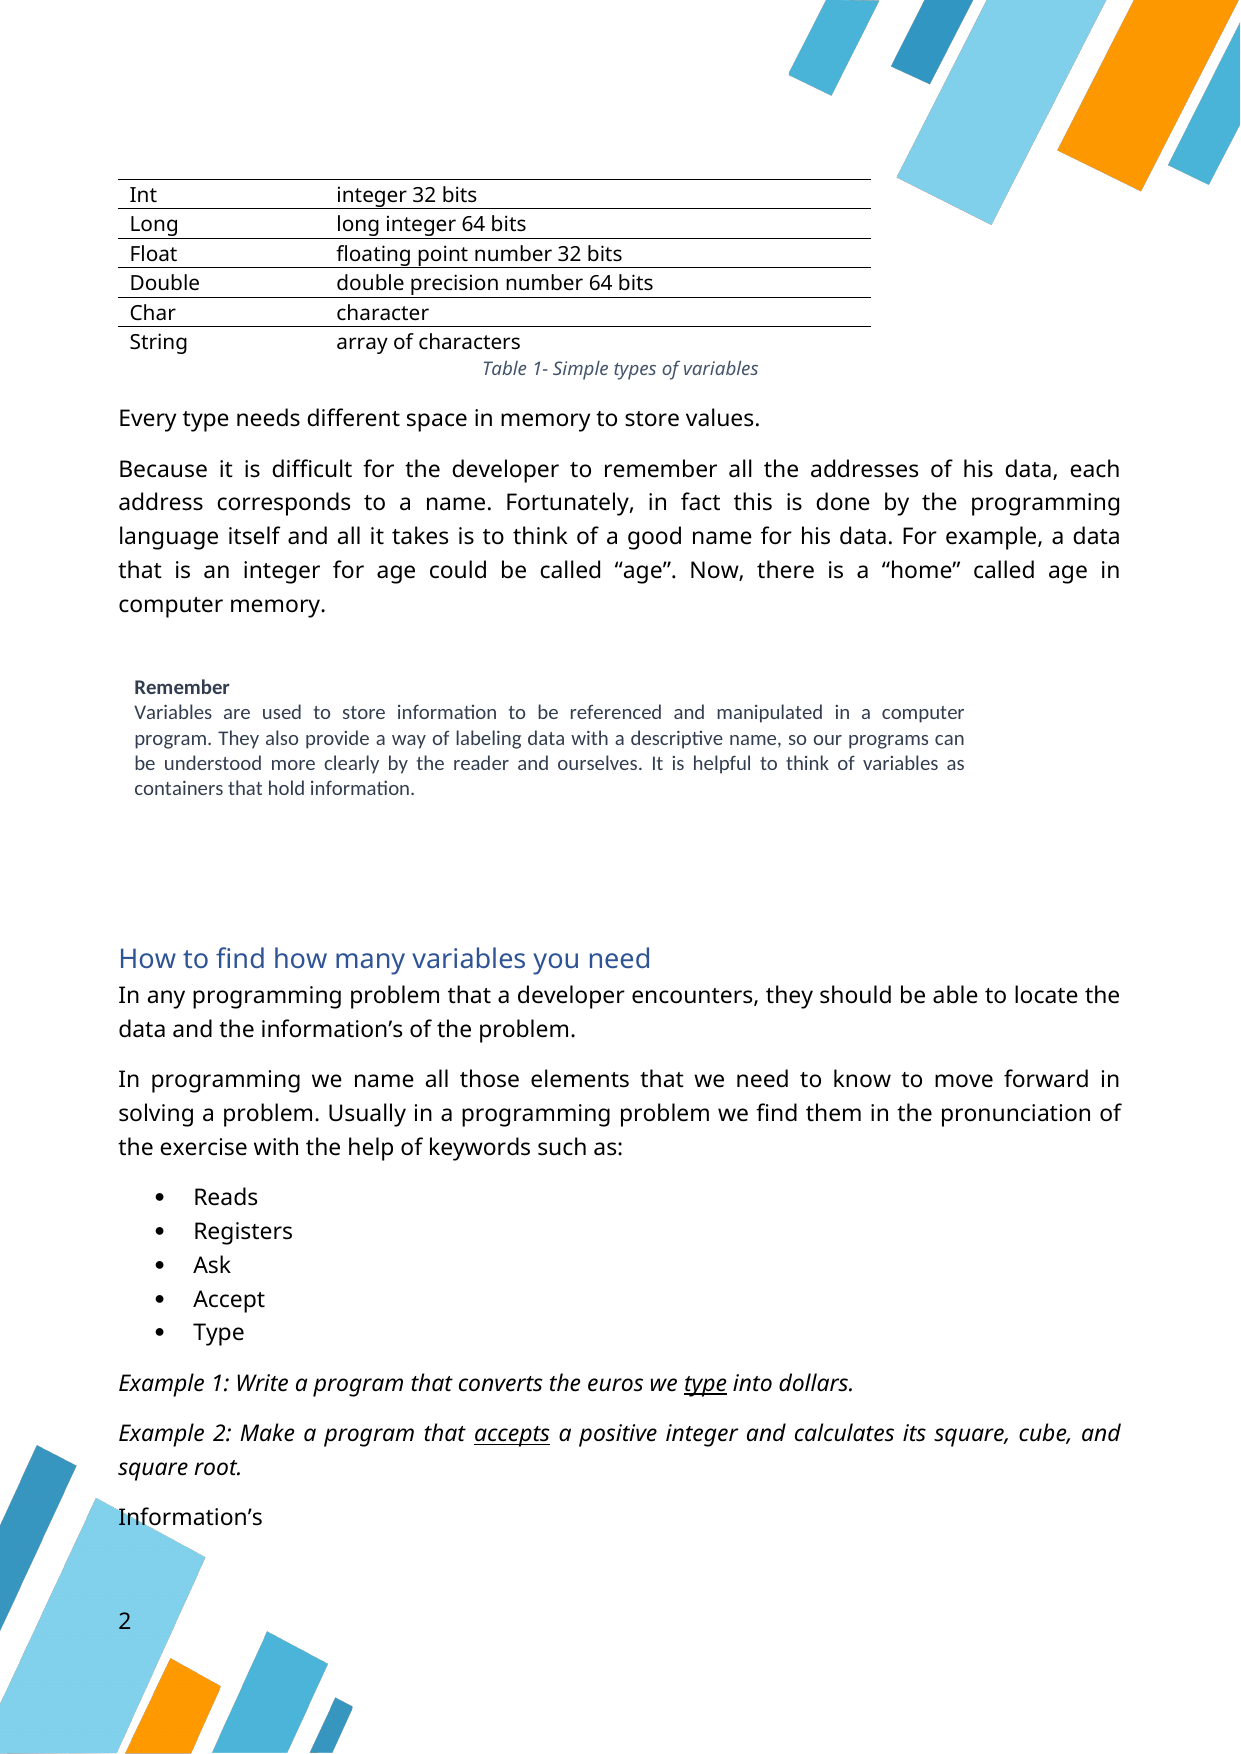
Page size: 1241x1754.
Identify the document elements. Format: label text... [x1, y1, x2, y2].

table_cell Int [118, 180, 325, 208]
list Registers [156, 1215, 1122, 1246]
table_cell Char [118, 298, 325, 326]
table_cell String [118, 327, 325, 356]
text Example 1: Write a program that converts the euros we type into dollars. [118, 1367, 1122, 1398]
list Type [156, 1316, 1122, 1347]
table_cell double precision number 64 bits [325, 268, 871, 297]
table_cell floating point number 32 bits [325, 239, 871, 267]
text Because it is difficult for the developer to remember all the addresses of his data, each address corresponds to a name. Fortunately, in fact this is done by the programming language itself and all it takes is to think of a good name for his data. For example, a data that is an integer for age could be called “age”. Now, there is a “home” called age in computer memory. [118, 452, 1122, 619]
picture [0, 1445, 353, 1754]
table_cell integer 32 bits [325, 180, 871, 208]
table_cell Long [118, 209, 325, 238]
table_cell long integer 64 bits [325, 209, 871, 238]
text Table 1- Simple types of variables [118, 356, 1122, 381]
list Reads [156, 1181, 1122, 1212]
table_cell array of characters [325, 327, 871, 356]
table_cell Float [118, 239, 325, 267]
table_cell Double [118, 268, 325, 297]
text Every type needs different space in memory to store values. [118, 402, 1122, 433]
table_cell character [325, 298, 871, 326]
list Accept [156, 1282, 1122, 1314]
text Information’s [118, 1501, 1122, 1532]
text Example 2: Make a program that accepts a positive integer and calculates its square, cube, and square root. [118, 1417, 1122, 1482]
picture [788, 0, 1241, 225]
text In programming we name all those elements that we need to know to move forward in solving a problem. Usually in a programming problem we find them in the pronunciation of the exercise with the help of keywords such as: [118, 1063, 1122, 1162]
list Ask [156, 1249, 1122, 1280]
text In any programming problem that a developer encounters, they should be able to locate the data and the information’s of the problem. [118, 979, 1122, 1044]
subtitle How to find how many variables you need [118, 939, 1122, 976]
